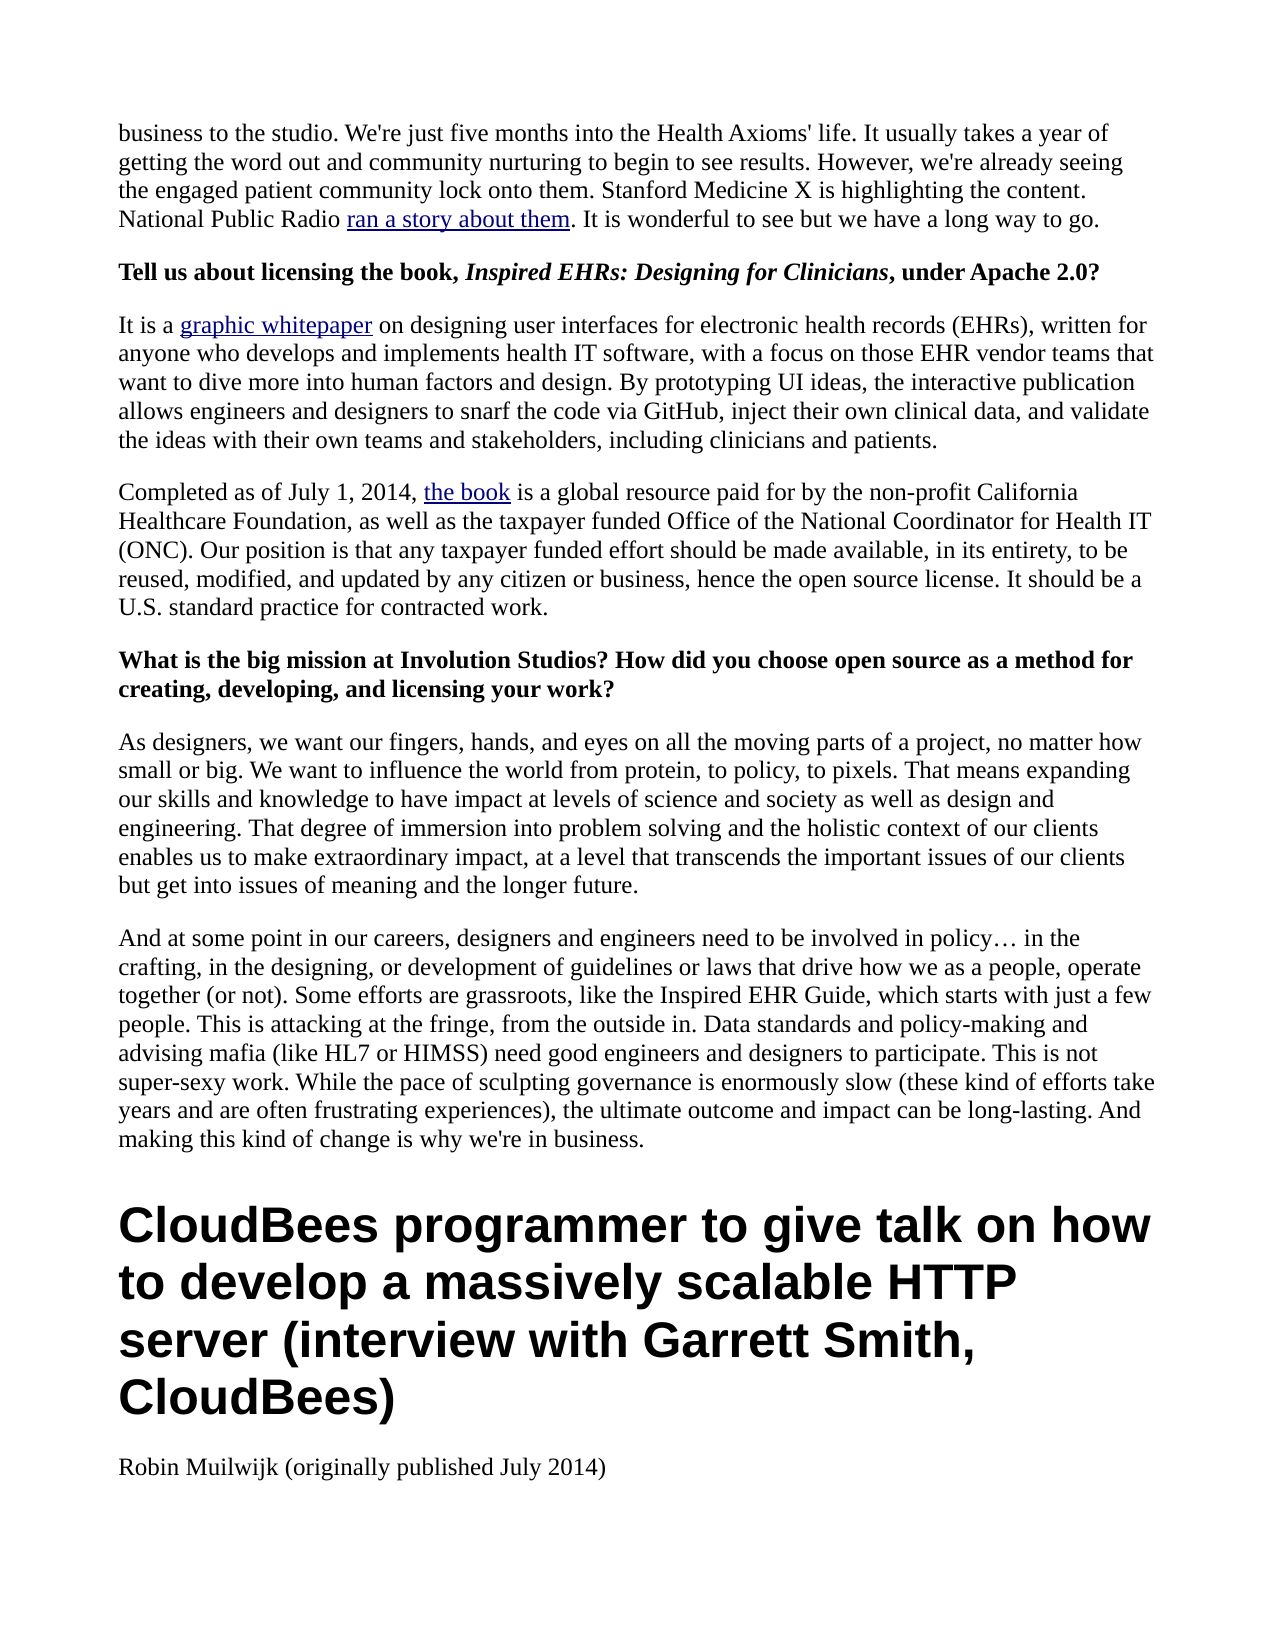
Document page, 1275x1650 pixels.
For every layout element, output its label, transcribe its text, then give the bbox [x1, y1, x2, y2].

text And at some point in our careers, designers and engineers need to be involved in policy… in the crafting, in the designing, or development of guidelines or laws that drive how we as a people, operate together (or not). Some efforts are grassroots, like the Inspired EHR Guide, which starts with just a few people. This is attacking at the fringe, from the outside in. Data standards and policy-making and advising mafia (like HL7 or HIMSS) need good engineers and designers to participate. This is not super-sexy work. While the pace of sculpting governance is enormously slow (these kind of efforts take years and are often frustrating experiences), the ultimate outcome and impact can be long-lasting. And making this kind of change is why we're in business. [118, 923, 1157, 1153]
text What is the big mission at Involution Studios? How did you choose open source as a method for creating, developing, and licensing your work? [118, 645, 1157, 703]
text Tell us about licensing the book, Inspired EHRs: Designing for Clinicians, under Apache 2.0? [118, 257, 1157, 286]
text business to the studio. We're just five months into the Health Axioms' life. It usually takes a year of getting the word out and community nurturing to begin to see results. However, we're already seeing the engaged patient community lock onto them. Stanford Medicine X is highlighting the content. National Public Radio ran a story about them. It is wonderful to see but we have a long way to go. [118, 118, 1157, 233]
text Completed as of July 1, 2014, the book is a global resource paid for by the non-profit California Healthcare Foundation, as well as the taxpayer funded Office of the National Coordinator for Health IT (ONC). Our position is that any taxpayer funded effort should be made available, in its entirety, to be reused, modified, and updated by any citizen or business, hence the open source license. It should be a U.S. standard practice for contracted work. [118, 477, 1157, 621]
text Robin Muilwijk (originally published July 2014) [118, 1452, 1157, 1481]
text As designers, we want our fingers, hands, and eyes on all the moving parts of a project, no matter how small or big. We want to influence the world from protein, to policy, to pixels. That means expanding our skills and knowledge to have impact at levels of science and society as well as design and engineering. That degree of immersion into problem solving and the holistic context of our clients enables us to make extraordinary impact, at a level that transcends the important issues of our clients but get into issues of meaning and the longer future. [118, 727, 1157, 899]
subtitle CloudBees programmer to give talk on how to develop a massively scalable HTTP server (interview with Garrett Smith, CloudBees) [118, 1195, 1157, 1425]
text It is a graphic whitepaper on designing user interfaces for electronic health records (EHRs), written for anyone who develops and implements health IT software, with a focus on those EHR vendor teams that want to dive more into human factors and design. By prototyping UI ideas, the interactive publication allows engineers and designers to snarf the code via GitHub, inject their own clinical data, and validate the ideas with their own teams and stakeholders, including clinicians and patients. [118, 310, 1157, 453]
